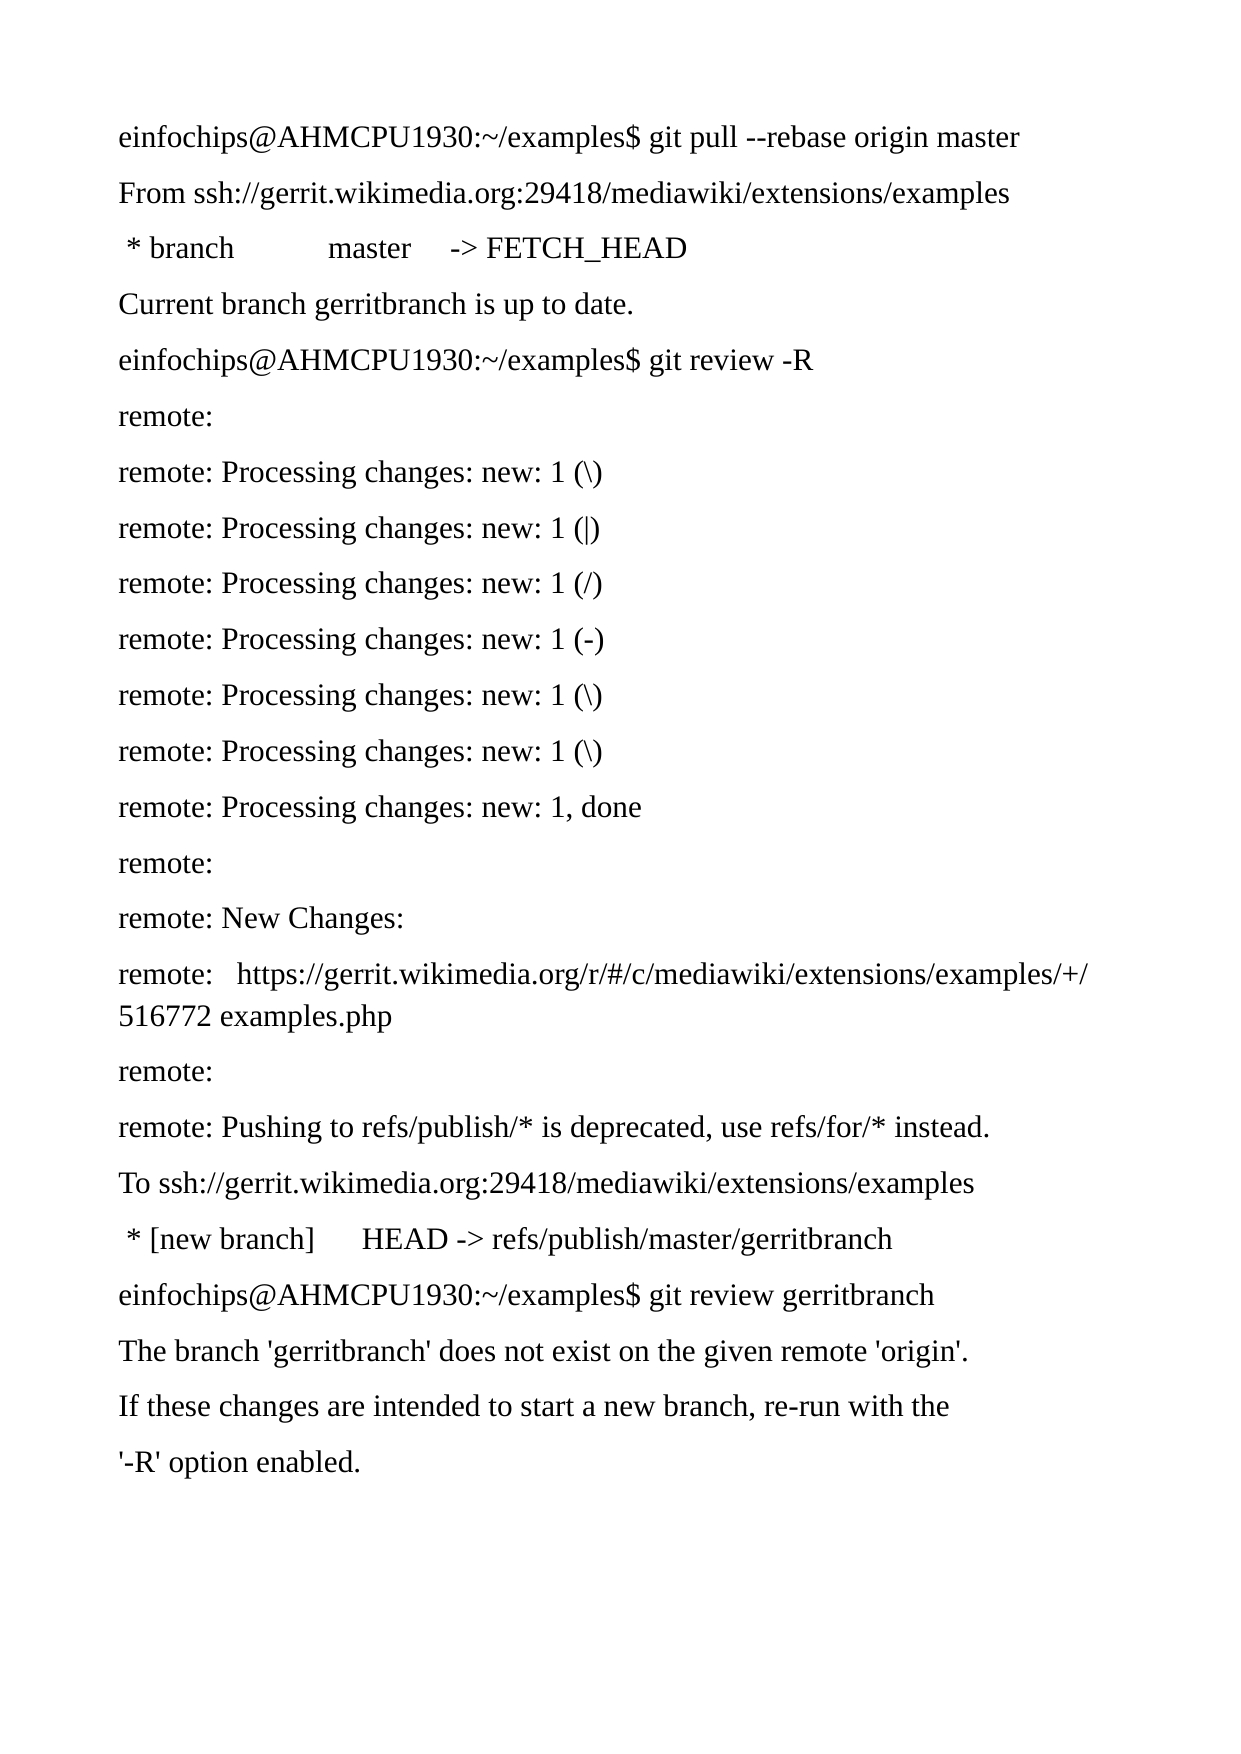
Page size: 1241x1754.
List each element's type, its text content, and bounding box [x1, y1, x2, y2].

text remote: Processing changes: new: 1 (\) [118, 732, 1122, 768]
text remote: Processing changes: new: 1 (|) [118, 509, 1122, 545]
text remote: https://gerrit.wikimedia.org/r/#/c/mediawiki/extensions/examples/+/516772 examples.php [118, 956, 1122, 1033]
text remote: Processing changes: new: 1 (\) [118, 453, 1122, 489]
text To ssh://gerrit.wikimedia.org:29418/mediawiki/extensions/examples [118, 1164, 1122, 1200]
text remote: Pushing to refs/publish/* is deprecated, use refs/for/* instead. [118, 1108, 1122, 1144]
text remote: Processing changes: new: 1 (\) [118, 676, 1122, 712]
text '-R' option enabled. [118, 1443, 1122, 1479]
text remote: Processing changes: new: 1 (/) [118, 565, 1122, 601]
text If these changes are intended to start a new branch, re-run with the [118, 1388, 1122, 1424]
text einfochips@AHMCPU1930:~/examples$ git review -R [118, 341, 1122, 377]
text * branch master -> FETCH_HEAD [118, 230, 1122, 266]
text remote: Processing changes: new: 1, done [118, 788, 1122, 824]
text * [new branch] HEAD -> refs/publish/master/gerritbranch [118, 1220, 1122, 1256]
text remote: [118, 1053, 1122, 1089]
text remote: [118, 397, 1122, 433]
text From ssh://gerrit.wikimedia.org:29418/mediawiki/extensions/examples [118, 174, 1122, 210]
text einfochips@AHMCPU1930:~/examples$ git pull --rebase origin master [118, 118, 1122, 154]
text The branch 'gerritbranch' does not exist on the given remote 'origin'. [118, 1332, 1122, 1368]
text remote: Processing changes: new: 1 (-) [118, 621, 1122, 657]
text einfochips@AHMCPU1930:~/examples$ git review gerritbranch [118, 1276, 1122, 1312]
text Current branch gerritbranch is up to date. [118, 286, 1122, 322]
text remote: [118, 844, 1122, 880]
text remote: New Changes: [118, 900, 1122, 936]
